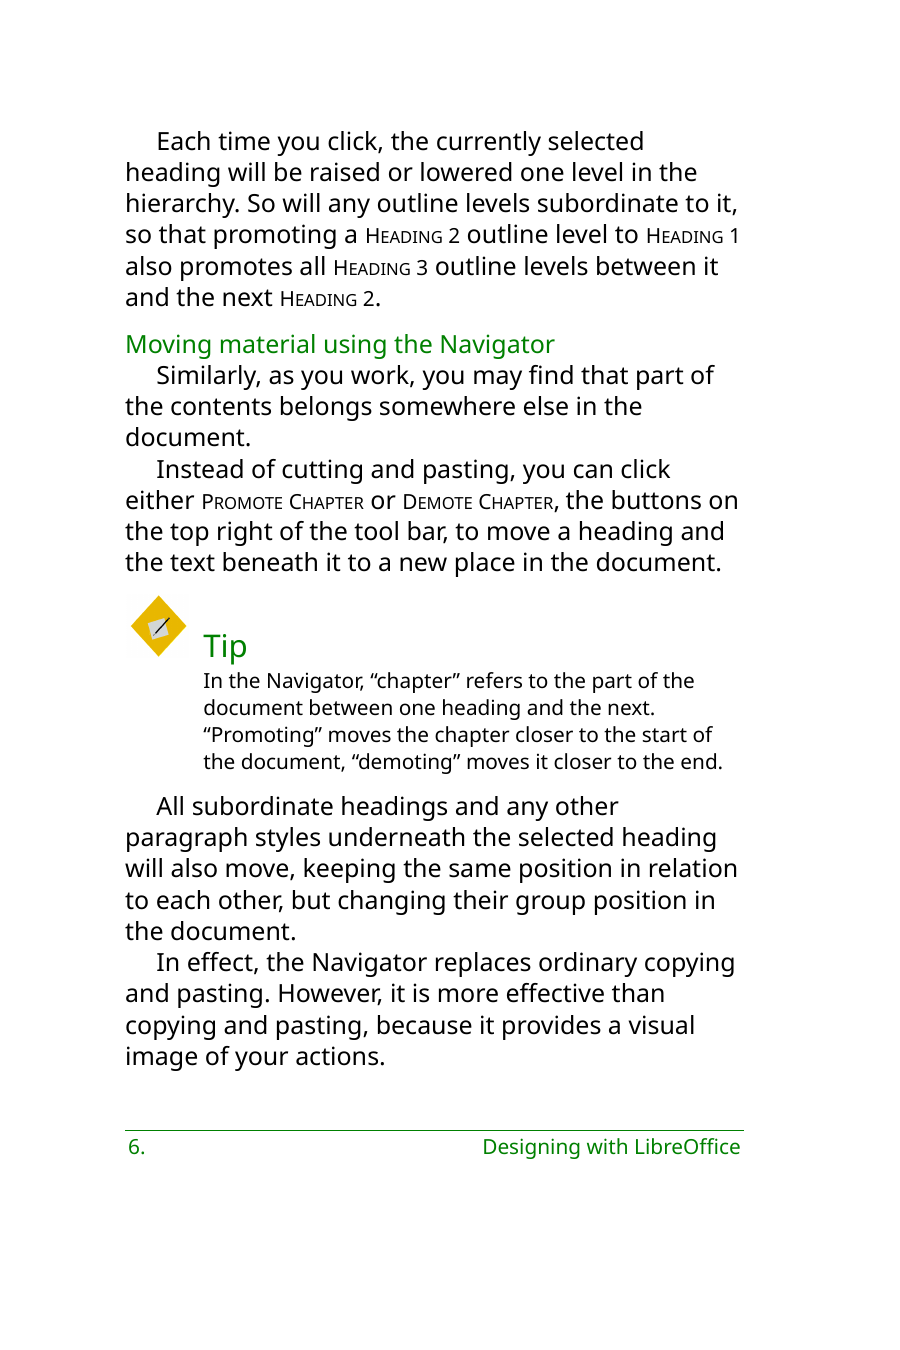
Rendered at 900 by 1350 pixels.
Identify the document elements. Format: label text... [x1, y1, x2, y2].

text Similarly, as you work, you may find that part of the contents belongs somewhere else in the document. [125, 359, 744, 453]
text Each time you click, the currently selected heading will be raised or lowered one level in the hierarchy. So will any outline levels subordinate to it, so that promoting a Heading 2 outline level to Heading 1 also promotes all Heading 3 outline levels between it and the next Heading 2. [125, 125, 744, 312]
subtitle Moving material using the Navigator [125, 328, 744, 359]
text In effect, the Navigator replaces ordinary copying and pasting. However, it is more effective than copying and pasting, because it provides a visual image of your actions. [125, 947, 744, 1072]
text Instead of cutting and pasting, you can click either Promote Chapter or Demote Chapter, the buttons on the top right of the tool bar, to move a heading and the text beneath it to a new place in the document. [125, 453, 744, 578]
text In the Navigator, “chapter” refers to the part of the document between one heading and the next. “Promoting” moves the chapter closer to the start of the document, “demoting” moves it closer to the end. [203, 666, 744, 775]
picture [126, 594, 189, 658]
text All subordinate headings and any other paragraph styles underneath the selected heading will also move, keeping the same position in relation to each other, but changing their group position in the document. [125, 790, 744, 947]
list Tip [125, 594, 744, 666]
